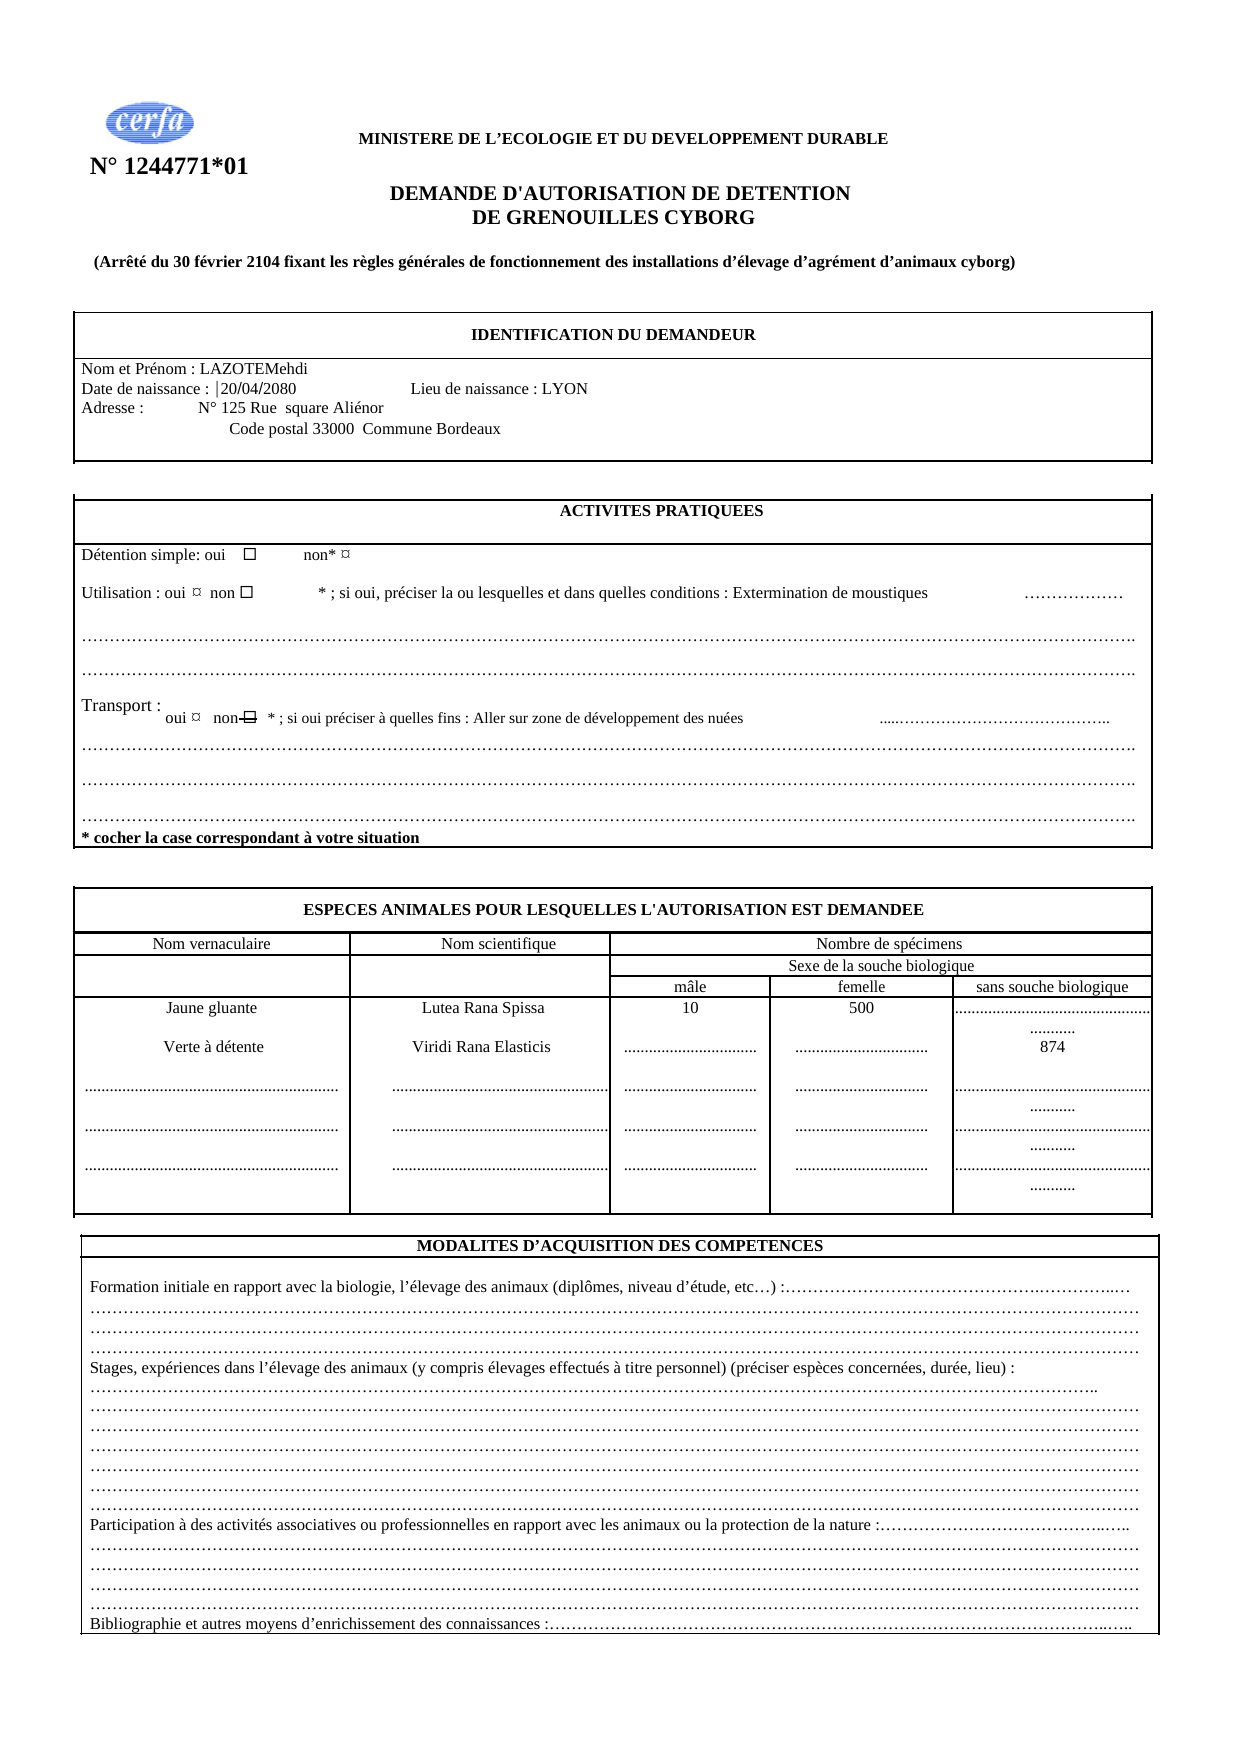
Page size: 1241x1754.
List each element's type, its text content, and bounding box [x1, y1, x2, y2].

text ………………………………………………………………………………………………………………………………………………………………………. [81, 806, 1151, 825]
text ……………………………………………………………………………………………………………………………………………………………………… [89, 1535, 1153, 1554]
table_header Nom scientifique [351, 934, 609, 954]
text * cocher la case correspondant à votre situation [81, 827, 1151, 846]
table_cell .................................................... [351, 1116, 609, 1155]
table_cell 500 [771, 998, 952, 1037]
text Nom et Prénom : LAZOTEMehdi [81, 359, 1151, 378]
table_cell [73, 462, 192, 498]
table_cell * ; si oui, préciser la ou lesquelles et dans quelles conditions : Extermination de moustiques ……………… [297, 583, 1151, 615]
text ………………………………………………………………………………………………………………………………………………………………………. [81, 625, 1151, 644]
table_cell .......................................................... [954, 998, 1151, 1037]
table_cell [954, 1195, 1151, 1213]
text ……………………………………………………………………………………………………………………………………………………………………… [89, 1495, 1153, 1514]
table_cell [297, 531, 1151, 543]
table_header Adresse : [75, 398, 192, 419]
text DE GRENOUILLES CYBORG [394, 205, 1153, 229]
text Transport : oui x non  * ; si oui préciser à quelles fins : Aller sur zone de développement des nuées .....………………………………….. [81, 694, 1151, 730]
text (Arrêté du 30 février 2104 fixant les règles générales de fonctionnement des installations d’élevage d’agrément d’animaux cyborg) [94, 251, 1153, 271]
table_cell [351, 1195, 609, 1213]
table_cell ................................ [771, 1116, 952, 1155]
text IDENTIFICATION DU DEMANDEUR [471, 324, 1151, 344]
table_header Nom vernaculaire [75, 934, 349, 954]
table_cell [75, 956, 349, 975]
table_cell [75, 975, 349, 996]
text MODALITES D’ACQUISITION DES COMPETENCES [82, 1237, 1158, 1255]
text Stages, expériences dans l’élevage des animaux (y compris élevages effectués à titre personnel) (préciser espèces concernées, durée, lieu) :……………………………………………………………………………………………………………………………………………………………….. [89, 1358, 1153, 1396]
text MINISTERE DE L’ECOLOGIE ET DU DEVELOPPEMENT DURABLE [358, 129, 1153, 148]
table_cell [75, 419, 192, 441]
table_cell ............................................................. [75, 1155, 349, 1194]
table_cell ................................ [771, 1076, 952, 1116]
table_cell Verte à détente [75, 1037, 349, 1076]
table_cell ............................................................. [75, 1116, 349, 1155]
text Participation à des activités associatives ou professionnelles en rapport avec les animaux ou la protection de la nature :…………………………………..….. [89, 1515, 1153, 1534]
table_cell [771, 1195, 952, 1213]
table_cell 874 [954, 1037, 1151, 1076]
table_cell 10 [611, 998, 769, 1037]
text ………………………………………………………………………………………………………………………………………………………………………. [81, 735, 1151, 754]
table_cell sans souche biologique [954, 977, 1151, 996]
table_cell [75, 1195, 349, 1213]
text ……………………………………………………………………………………………………………………………………………………………………… [89, 1436, 1153, 1455]
text ………………………………………………………………………………………………………………………………………………………………………. [81, 769, 1151, 788]
table_cell Jaune gluante [75, 998, 349, 1037]
table_cell Utilisation : oui [75, 583, 192, 615]
table_cell [192, 462, 297, 498]
table_cell non* x [297, 545, 1151, 583]
table_cell Lutea Rana Spissa [351, 998, 609, 1037]
table_cell ................................ [611, 1116, 769, 1155]
table_cell .......................................................... [954, 1155, 1151, 1194]
table_cell [192, 441, 297, 459]
table_cell ................................ [611, 1076, 769, 1116]
picture [105, 101, 194, 145]
table_cell [75, 441, 192, 459]
text ……………………………………………………………………………………………………………………………………………………………………… [89, 1396, 1153, 1415]
text DEMANDE D'AUTORISATION DE DETENTION [389, 181, 1153, 205]
text ……………………………………………………………………………………………………………………………………………………………………… [89, 1456, 1153, 1475]
table_cell [611, 1195, 769, 1213]
table_cell .......................................................... [954, 1116, 1151, 1155]
text Date de naissance : |20/04/2080 Lieu de naissance : LYON [81, 379, 1151, 398]
text ……………………………………………………………………………………………………………………………………………………………………… [89, 1574, 1153, 1593]
table_cell x non  [192, 583, 297, 615]
table_cell mâle [611, 977, 769, 996]
table_cell [351, 975, 609, 996]
table_cell ............................................................. [75, 1076, 349, 1116]
table_cell Sexe de la souche biologique [611, 956, 1151, 975]
table_cell ACTIVITES PRATIQUEES [297, 501, 1151, 531]
text ESPECES ANIMALES POUR LESQUELLES L'AUTORISATION EST DEMANDEE [75, 900, 1151, 919]
table_cell Détention simple: oui  [75, 545, 297, 583]
table_cell .................................................... [351, 1076, 609, 1116]
text Bibliographie et autres moyens d’enrichissement des connaissances :………………………………………………………………………………………..….. [89, 1614, 1153, 1633]
text ……………………………………………………………………………………………………………………………………………………………………… [89, 1475, 1153, 1494]
text ………………………………………………………………………………………………………………………………………………………………………. [81, 660, 1151, 679]
table_cell femelle [771, 977, 952, 996]
text ……………………………………………………………………………………………………………………………………………………………………… [89, 1554, 1153, 1574]
text ……………………………………………………………………………………………………………………………………………………………………… [89, 1594, 1153, 1613]
text N° 1244771*01 [89, 151, 1153, 180]
table_cell .......................................................... [954, 1076, 1151, 1116]
table_cell ................................ [611, 1037, 769, 1076]
table_cell ................................ [771, 1037, 952, 1076]
table_header Nombre de spécimens [770, 934, 1151, 954]
text ……………………………………………………………………………………………………………………………………………………………………… [89, 1416, 1153, 1435]
table_cell .................................................... [351, 1155, 609, 1194]
table_cell [75, 501, 192, 531]
table_cell [297, 441, 1151, 459]
table_cell Code postal 33000 Commune Bordeaux [192, 419, 1151, 441]
table_cell Viridi Rana Elasticis [351, 1037, 609, 1076]
table_cell [351, 956, 609, 975]
text Formation initiale en rapport avec la biologie, l’élevage des animaux (diplômes, niveau d’étude, etc…) :……………………………………….…………..… [89, 1277, 1153, 1296]
table_header [611, 934, 770, 954]
table_header N° 125 Rue square Aliénor [192, 398, 1151, 419]
text ……………………………………………………………………………………………………………………………………………………………………… [89, 1318, 1153, 1337]
table_cell [75, 531, 297, 543]
table_cell [192, 501, 297, 531]
table_cell ................................ [771, 1155, 952, 1194]
text ……………………………………………………………………………………………………………………………………………………………………… [89, 1338, 1153, 1357]
table_cell [297, 462, 1152, 498]
table_cell ................................ [611, 1155, 769, 1194]
text ……………………………………………………………………………………………………………………………………………………………………… [89, 1298, 1153, 1317]
